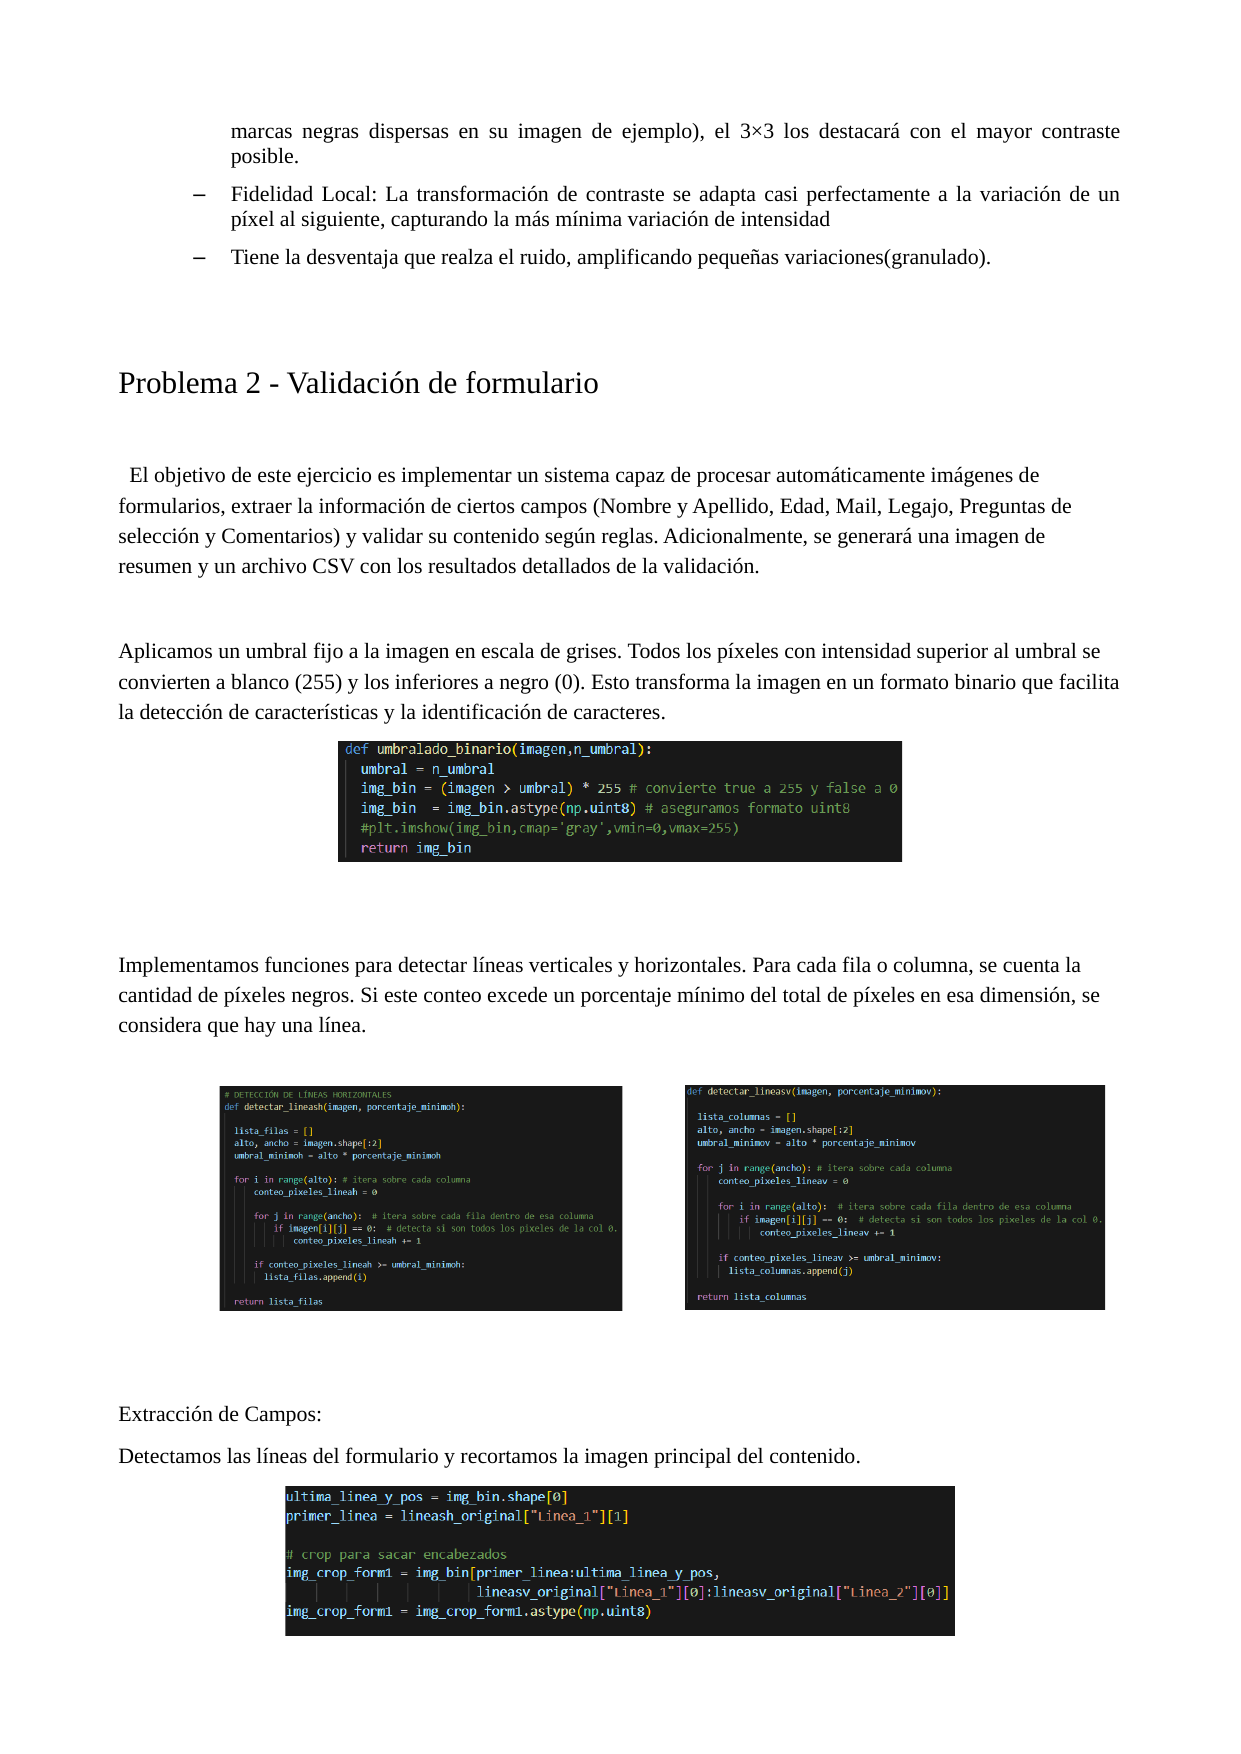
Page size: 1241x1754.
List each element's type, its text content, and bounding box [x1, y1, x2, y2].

list Tiene la desventaja que realza el ruido, amplificando pequeñas variaciones(granulado). [193, 244, 1122, 269]
text Extracción de Campos: [118, 1401, 1122, 1426]
picture [685, 1085, 1106, 1310]
picture [219, 1086, 623, 1311]
list marcas negras dispersas en su imagen de ejemplo), el 3×3 los destacará con el mayor contraste posible. [193, 118, 1122, 168]
text Implementamos funciones para detectar líneas verticales y horizontales. Para cada fila o columna, se cuenta la cantidad de píxeles negros. Si este conteo excede un porcentaje mínimo del total de píxeles en esa dimensión, se considera que hay una línea. [118, 952, 1122, 1037]
list Fidelidad Local: La transformación de contraste se adapta casi perfectamente a la variación de un píxel al siguiente, capturando la más mínima variación de intensidad [193, 181, 1122, 231]
text Detectamos las líneas del formulario y recortamos la imagen principal del contenido. [118, 1443, 1122, 1468]
text Problema 2 - Validación de formulario [118, 364, 1122, 400]
text Aplicamos un umbral fijo a la imagen en escala de grises. Todos los píxeles con intensidad superior al umbral se convierten a blanco (255) y los inferiores a negro (0). Esto transforma la imagen en un formato binario que facilita la detección de características y la identificación de caracteres. [118, 638, 1122, 724]
picture [285, 1486, 955, 1636]
text El objetivo de este ejercicio es implementar un sistema capaz de procesar automáticamente imágenes de formularios, extraer la información de ciertos campos (Nombre y Apellido, Edad, Mail, Legajo, Preguntas de selección y Comentarios) y validar su contenido según reglas. Adicionalmente, se generará una imagen de resumen y un archivo CSV con los resultados detallados de la validación. [118, 462, 1122, 578]
picture [338, 741, 903, 862]
